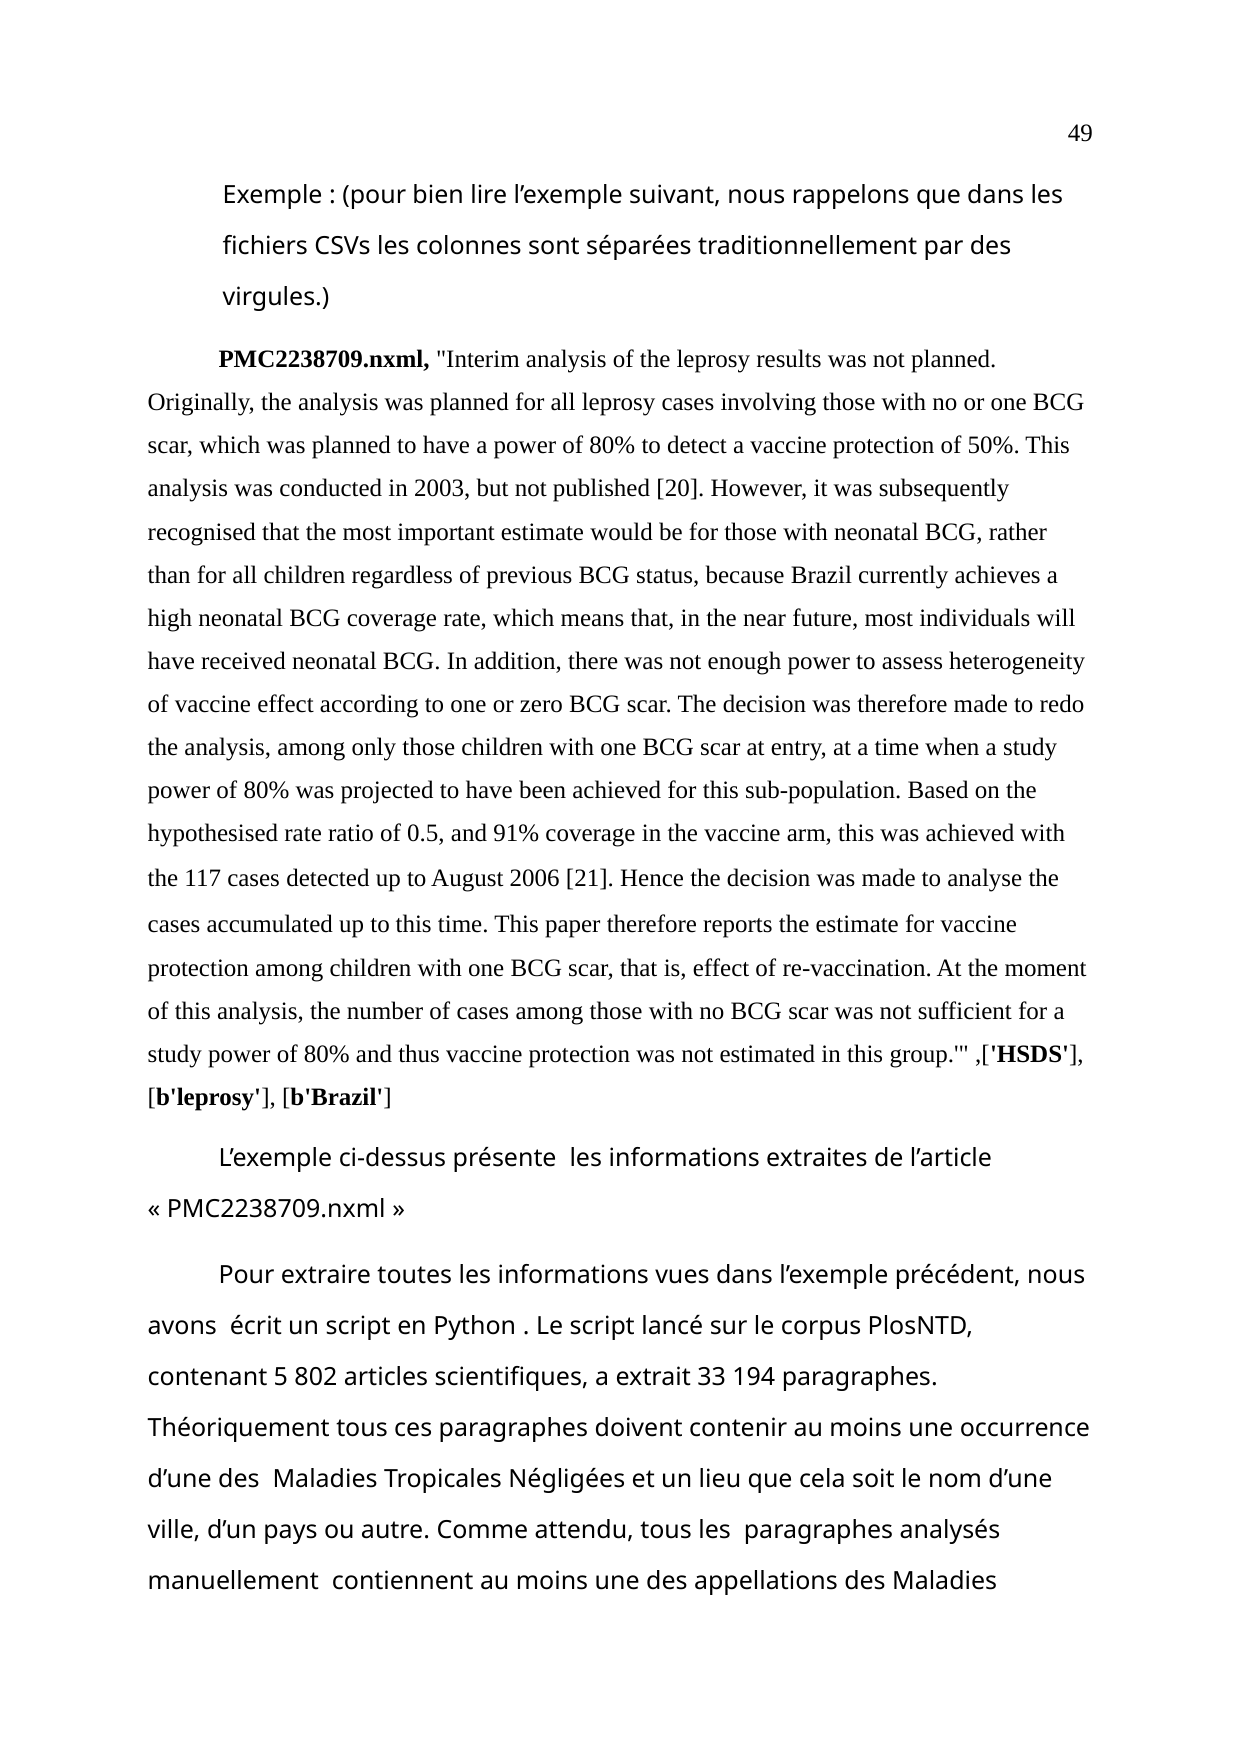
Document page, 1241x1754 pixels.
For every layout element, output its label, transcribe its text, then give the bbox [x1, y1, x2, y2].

list Exemple : (pour bien lire l’exemple suivant, nous rappelons que dans les fichiers CSVs les colonnes sont séparées traditionnellement par des virgules.) [185, 176, 1092, 312]
text PMC2238709.nxml, "Interim analysis of the leprosy results was not planned. Originally, the analysis was planned for all leprosy cases involving those with no or one BCG scar, which was planned to have a power of 80% to detect a vaccine protection of 50%. This analysis was conducted in 2003, but not published [20]. However, it was subsequently recognised that the most important estimate would be for those with neonatal BCG, rather than for all children regardless of previous BCG status, because Brazil currently achieves a high neonatal BCG coverage rate, which means that, in the near future, most individuals will have received neonatal BCG. In addition, there was not enough power to assess heterogeneity of vaccine effect according to one or zero BCG scar. The decision was therefore made to redo the analysis, among only those children with one BCG scar at entry, at a time when a study power of 80% was projected to have been achieved for this sub-population. Based on the hypothesised rate ratio of 0.5, and 91% coverage in the vaccine arm, this was achieved with the 117 cases detected up to August 2006 [21]. Hence the decision was made to analyse the cases accumulated up to this time. This paper therefore reports the estimate for vaccine protection among children with one BCG scar, that is, effect of re-vaccination. At the moment of this analysis, the number of cases among those with no BCG scar was not sufficient for a study power of 80% and thus vaccine protection was not estimated in this group.'" ,['HSDS'], [b'leprosy'], [b'Brazil'] [147, 344, 1092, 1111]
text L’exemple ci-dessus présente les informations extraites de l’article « PMC2238709.nxml » [147, 1140, 1092, 1225]
text Pour extraire toutes les informations vues dans l’exemple précédent, nous avons écrit un script en Python . Le script lancé sur le corpus PlosNTD, contenant 5 802 articles scientifiques, a extrait 33 194 paragraphes. Théoriquement tous ces paragraphes doivent contenir au moins une occurrence d’une des Maladies Tropicales Négligées et un lieu que cela soit le nom d’une ville, d’un pays ou autre. Comme attendu, tous les paragraphes analysés manuellement contiennent au moins une des appellations des Maladies [147, 1257, 1092, 1597]
